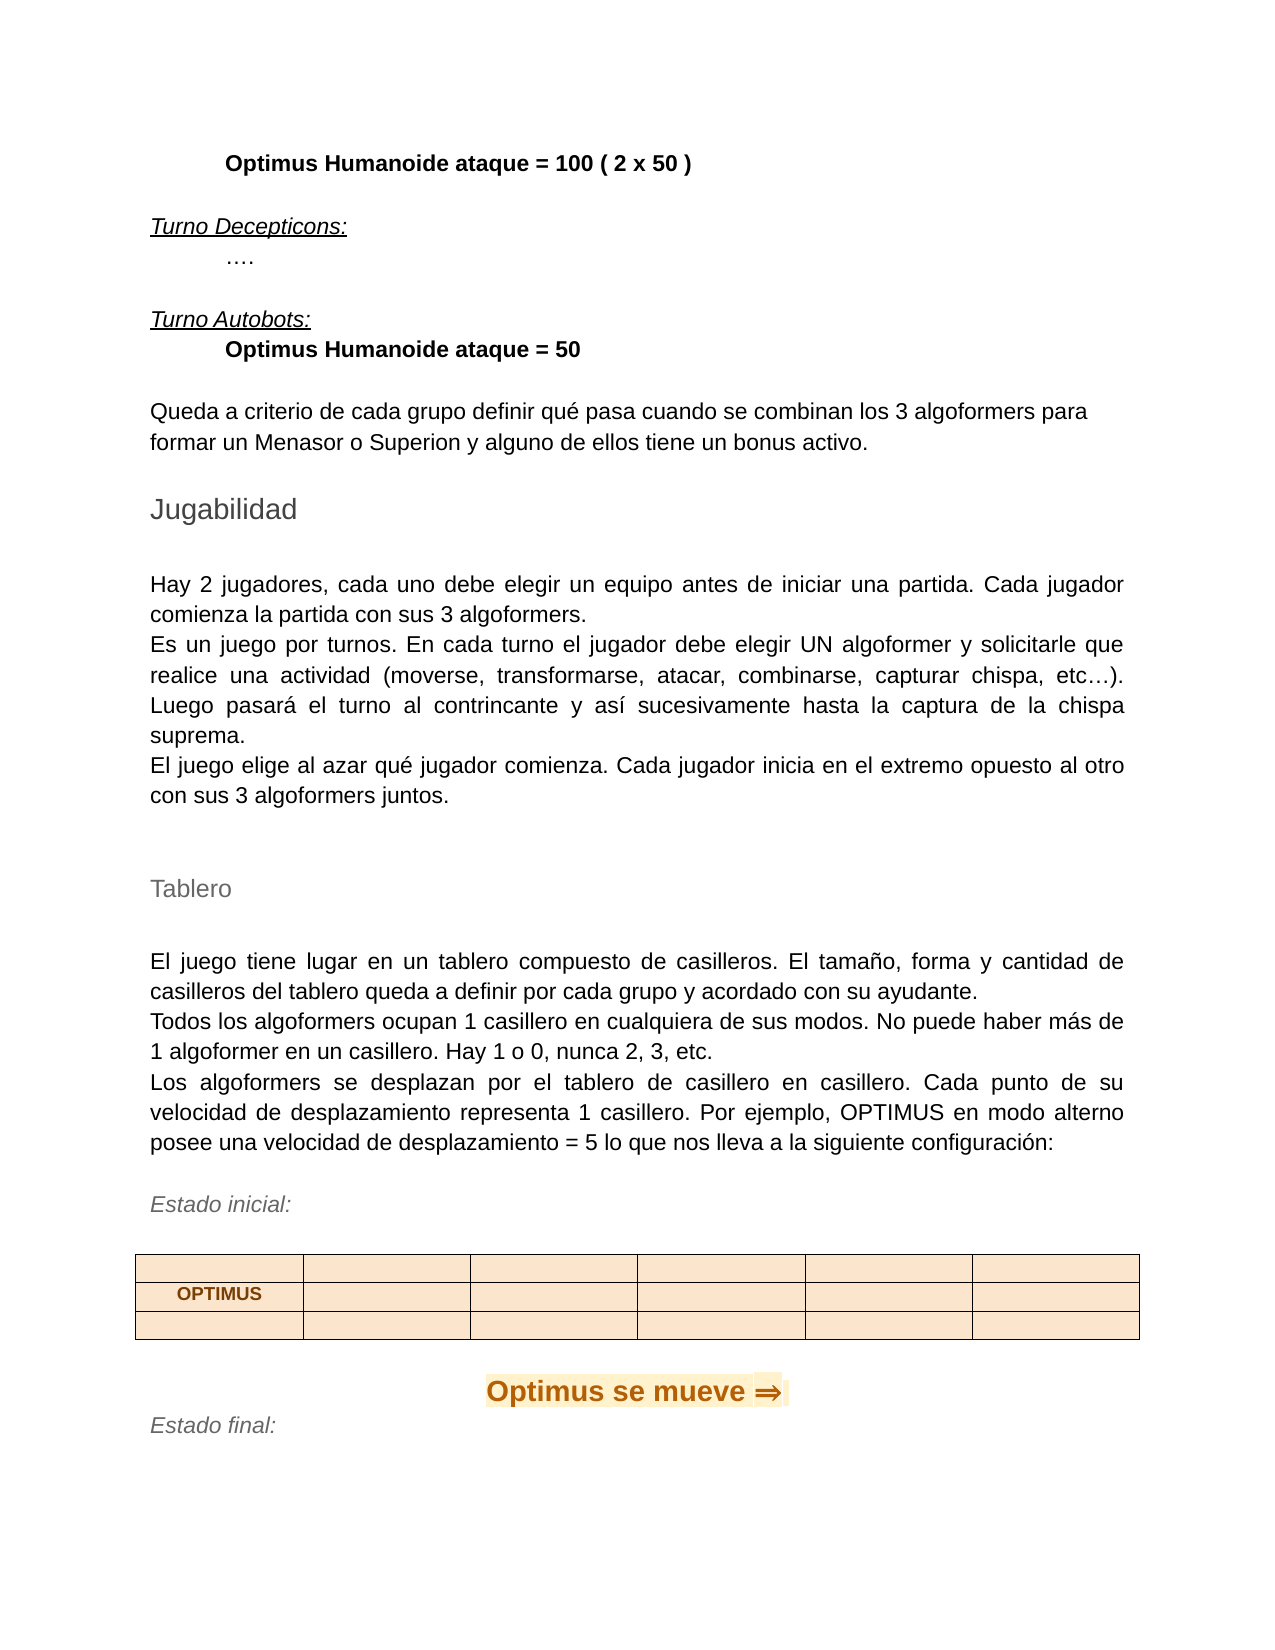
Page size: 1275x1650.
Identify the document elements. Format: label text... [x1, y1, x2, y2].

text El juego tiene lugar en un tablero compuesto de casilleros. El tamaño, forma y cantidad de casilleros del tablero queda a definir por cada grupo y acordado con su ayudante. [150, 948, 1125, 1004]
table_cell [136, 1312, 303, 1339]
text Es un juego por turnos. En cada turno el jugador debe elegir UN algoformer y solicitarle que realice una actividad (moverse, transformarse, atacar, combinarse, capturar chispa, etc…). Luego pasará el turno al contrincante y así sucesivamente hasta la captura de la chispa suprema. [150, 631, 1125, 748]
table_header [136, 1255, 303, 1282]
text Jugabilidad [150, 492, 1125, 526]
table_cell [638, 1312, 805, 1339]
table_header [973, 1255, 1139, 1282]
table_cell [638, 1283, 805, 1311]
table_header [638, 1255, 805, 1282]
table_cell [471, 1312, 637, 1339]
text Optimus Humanoide ataque = 50 [150, 336, 1125, 362]
text Tablero [150, 874, 1125, 903]
table_cell [973, 1312, 1139, 1339]
text Optimus Humanoide ataque = 100 ( 2 x 50 ) [150, 150, 1125, 208]
table_cell [806, 1312, 972, 1339]
text Hay 2 jugadores, cada uno debe elegir un equipo antes de iniciar una partida. Cada jugador comienza la partida con sus 3 algoformers. [150, 571, 1125, 628]
text …. [150, 243, 1125, 301]
table_cell [973, 1283, 1139, 1311]
text Queda a criterio de cada grupo definir qué pasa cuando se combinan los 3 algoformers para formar un Menasor o Superion y alguno de ellos tiene un bonus activo. [150, 398, 1125, 455]
text El juego elige al azar qué jugador comienza. Cada jugador inicia en el extremo opuesto al otro con sus 3 algoformers juntos. [150, 752, 1125, 809]
table_header [471, 1255, 637, 1282]
text Turno Decepticons: [150, 213, 1125, 239]
table_header [304, 1255, 470, 1282]
table_cell [304, 1312, 470, 1339]
text Estado inicial: [150, 1191, 1125, 1218]
text Optimus se mueve ⇒ [150, 1372, 1125, 1407]
text Estado final: [150, 1412, 1125, 1439]
table_cell [304, 1283, 470, 1311]
text Todos los algoformers ocupan 1 casillero en cualquiera de sus modos. No puede haber más de 1 algoformer en un casillero. Hay 1 o 0, nunca 2, 3, etc. [150, 1008, 1125, 1064]
table_cell [806, 1283, 972, 1311]
table_cell [471, 1283, 637, 1311]
table_header [806, 1255, 972, 1282]
text Los algoformers se desplazan por el tablero de casillero en casillero. Cada punto de su velocidad de desplazamiento representa 1 casillero. Por ejemplo, OPTIMUS en modo alterno posee una velocidad de desplazamiento = 5 lo que nos lleva a la siguiente configuración: [150, 1068, 1125, 1155]
table_cell OPTIMUS [136, 1283, 303, 1311]
text Turno Autobots: [150, 306, 1125, 332]
